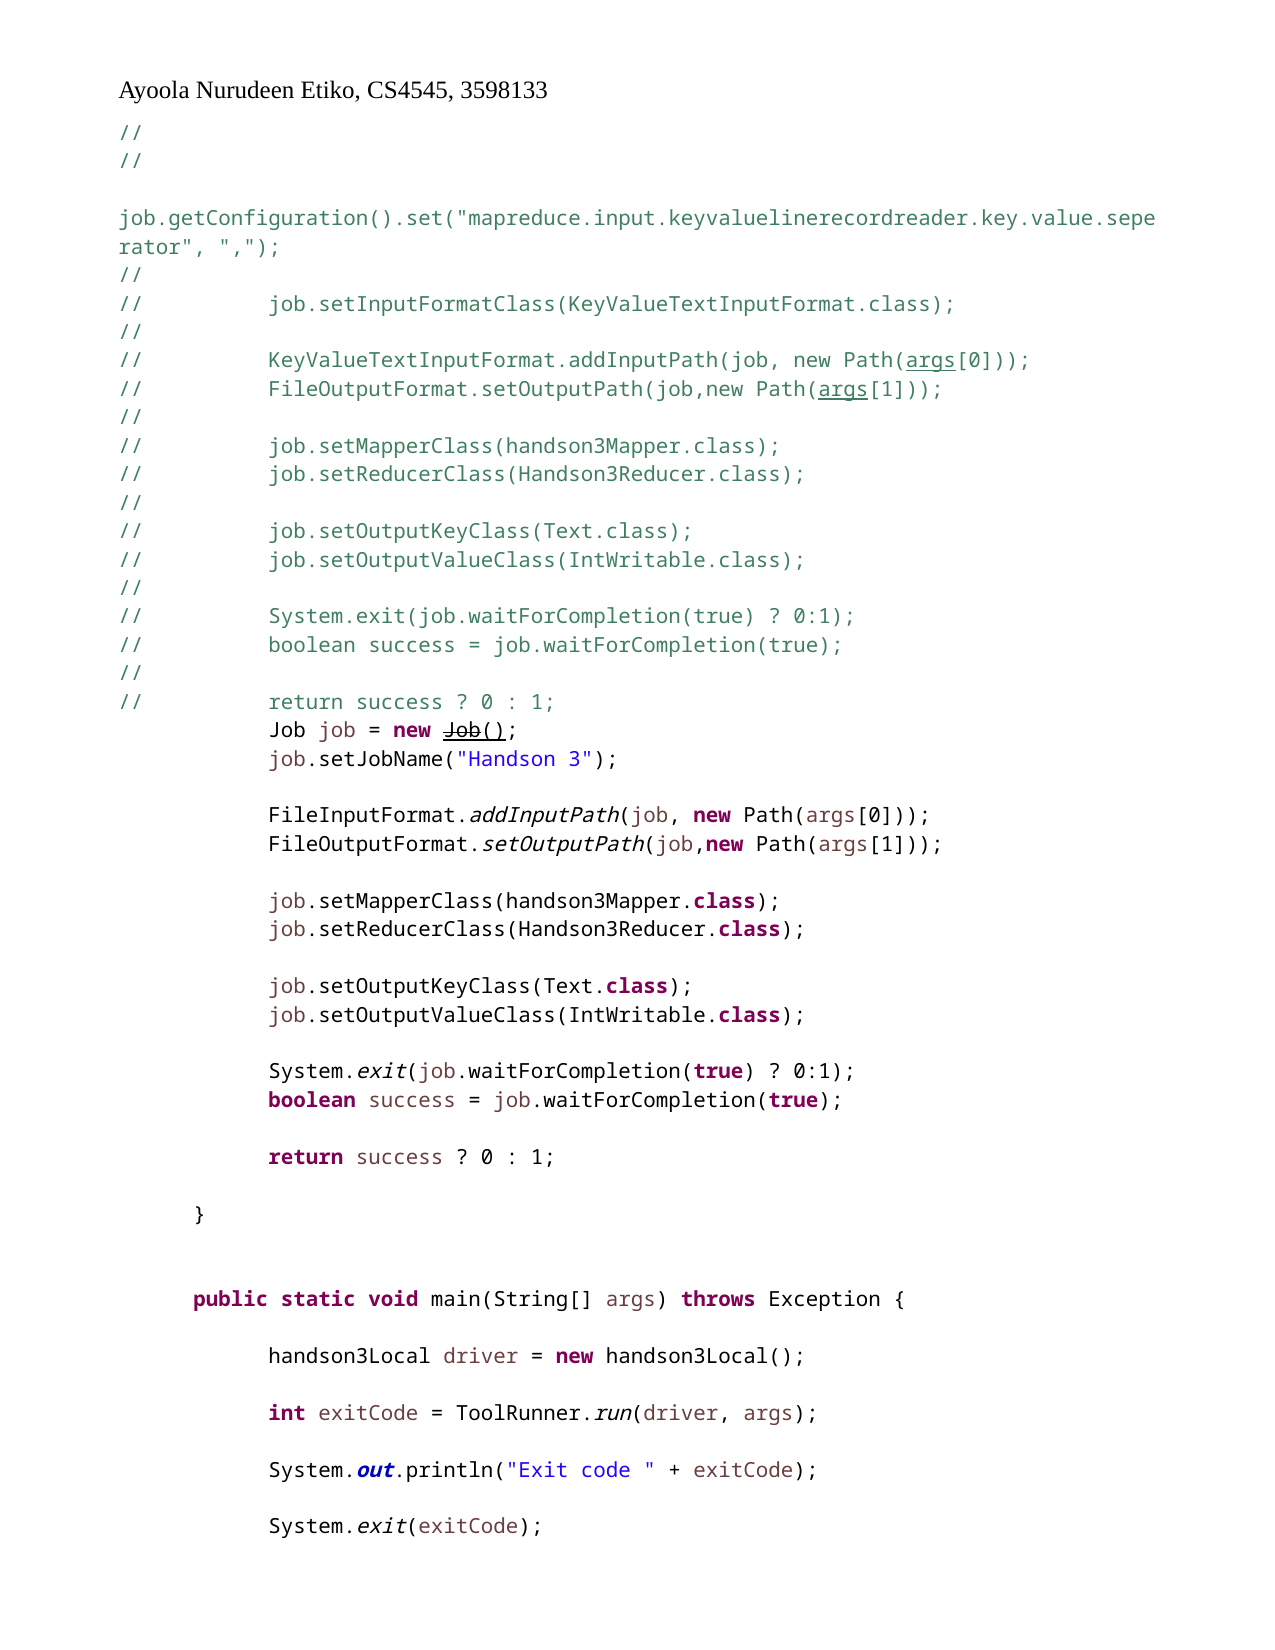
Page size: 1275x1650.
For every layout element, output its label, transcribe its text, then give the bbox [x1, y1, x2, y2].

text // job.setOutputKeyClass(Text.class); [118, 516, 1157, 545]
text public static void main(String[] args) throws Exception { [118, 1284, 1157, 1312]
text // KeyValueTextInputFormat.addInputPath(job, new Path(args[0])); [118, 346, 1157, 374]
text // job.setReducerClass(Handson3Reducer.class); [118, 459, 1157, 488]
text System.exit(job.waitForCompletion(true) ? 0:1); [118, 1057, 1157, 1085]
text System.out.println("Exit code " + exitCode); [118, 1455, 1157, 1483]
text job.setMapperClass(handson3Mapper.class); [118, 886, 1157, 914]
text job.setReducerClass(Handson3Reducer.class); [118, 914, 1157, 943]
text // FileOutputFormat.setOutputPath(job,new Path(args[1])); [118, 374, 1157, 402]
text // job.setMapperClass(handson3Mapper.class); [118, 431, 1157, 459]
text System.exit(exitCode); [118, 1512, 1157, 1540]
text // [118, 402, 1157, 431]
text boolean success = job.waitForCompletion(true); [118, 1085, 1157, 1113]
text // [118, 573, 1157, 602]
text // boolean success = job.waitForCompletion(true); [118, 630, 1157, 658]
text // [118, 260, 1157, 289]
text // job.setOutputValueClass(IntWritable.class); [118, 545, 1157, 573]
text handson3Local driver = new handson3Local(); [118, 1341, 1157, 1369]
text // [118, 118, 1157, 147]
text // [118, 488, 1157, 516]
text int exitCode = ToolRunner.run(driver, args); [118, 1398, 1157, 1426]
text // return success ? 0 : 1; [118, 687, 1157, 715]
text FileOutputFormat.setOutputPath(job,new Path(args[1])); [118, 829, 1157, 857]
text FileInputFormat.addInputPath(job, new Path(args[0])); [118, 801, 1157, 829]
text } [118, 1199, 1157, 1227]
text // System.exit(job.waitForCompletion(true) ? 0:1); [118, 602, 1157, 630]
text job.setJobName("Handson 3"); [118, 744, 1157, 772]
text // [118, 317, 1157, 346]
text job.setOutputValueClass(IntWritable.class); [118, 1000, 1157, 1028]
text Job job = new Job(); [118, 715, 1157, 744]
text // job.setInputFormatClass(KeyValueTextInputFormat.class); [118, 289, 1157, 317]
text // [118, 658, 1157, 687]
text // job.getConfiguration().set("mapreduce.input.keyvaluelinerecordreader.key.value.seperator", ","); [118, 147, 1157, 260]
text return success ? 0 : 1; [118, 1142, 1157, 1170]
text job.setOutputKeyClass(Text.class); [118, 971, 1157, 1000]
